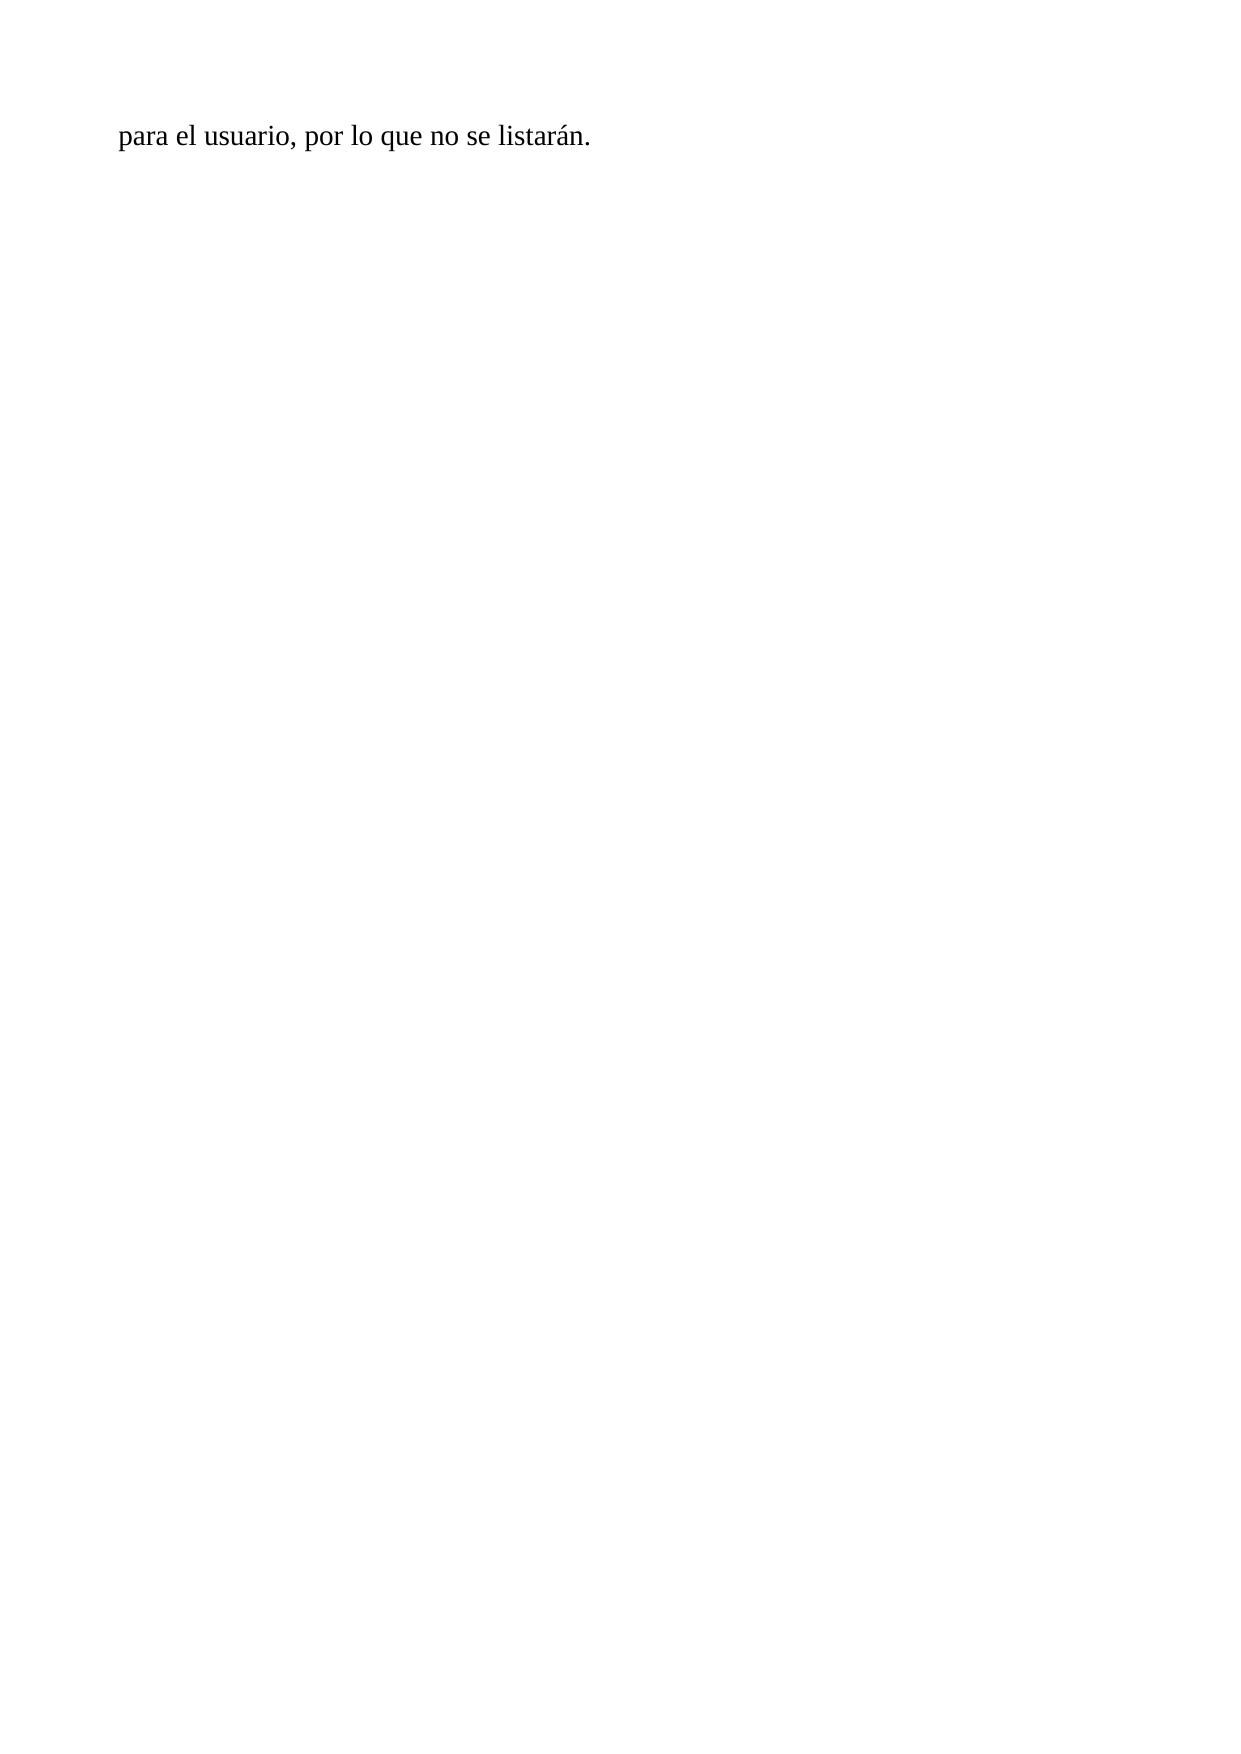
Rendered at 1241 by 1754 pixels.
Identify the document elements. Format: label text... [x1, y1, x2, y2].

text para el usuario, por lo que no se listarán. [118, 118, 1122, 152]
